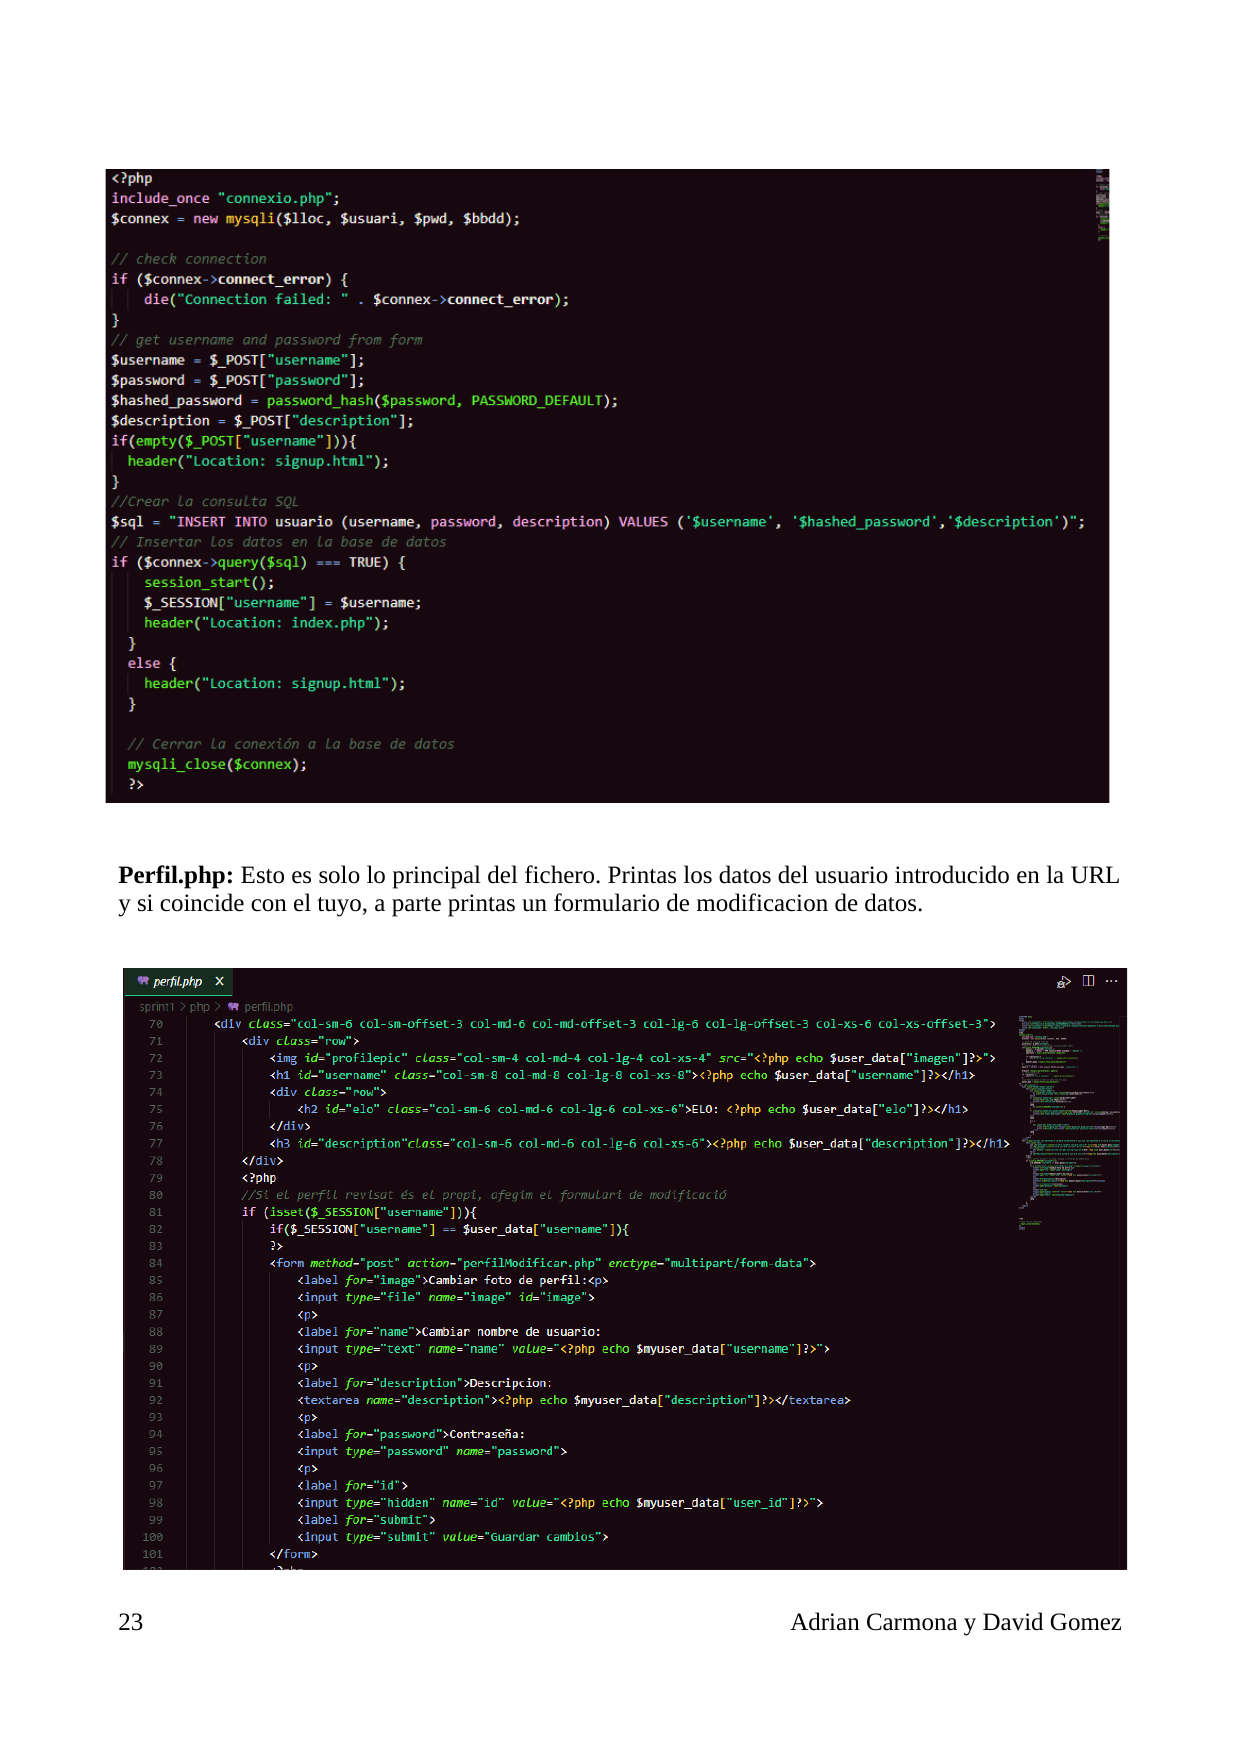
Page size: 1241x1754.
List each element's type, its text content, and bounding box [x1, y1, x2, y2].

picture [105, 169, 1110, 803]
text Perfil.php: Esto es solo lo principal del fichero. Printas los datos del usuario introducido en la URL y si coincide con el tuyo, a parte printas un formulario de modificacion de datos. [118, 860, 1122, 917]
picture [123, 968, 1128, 1570]
